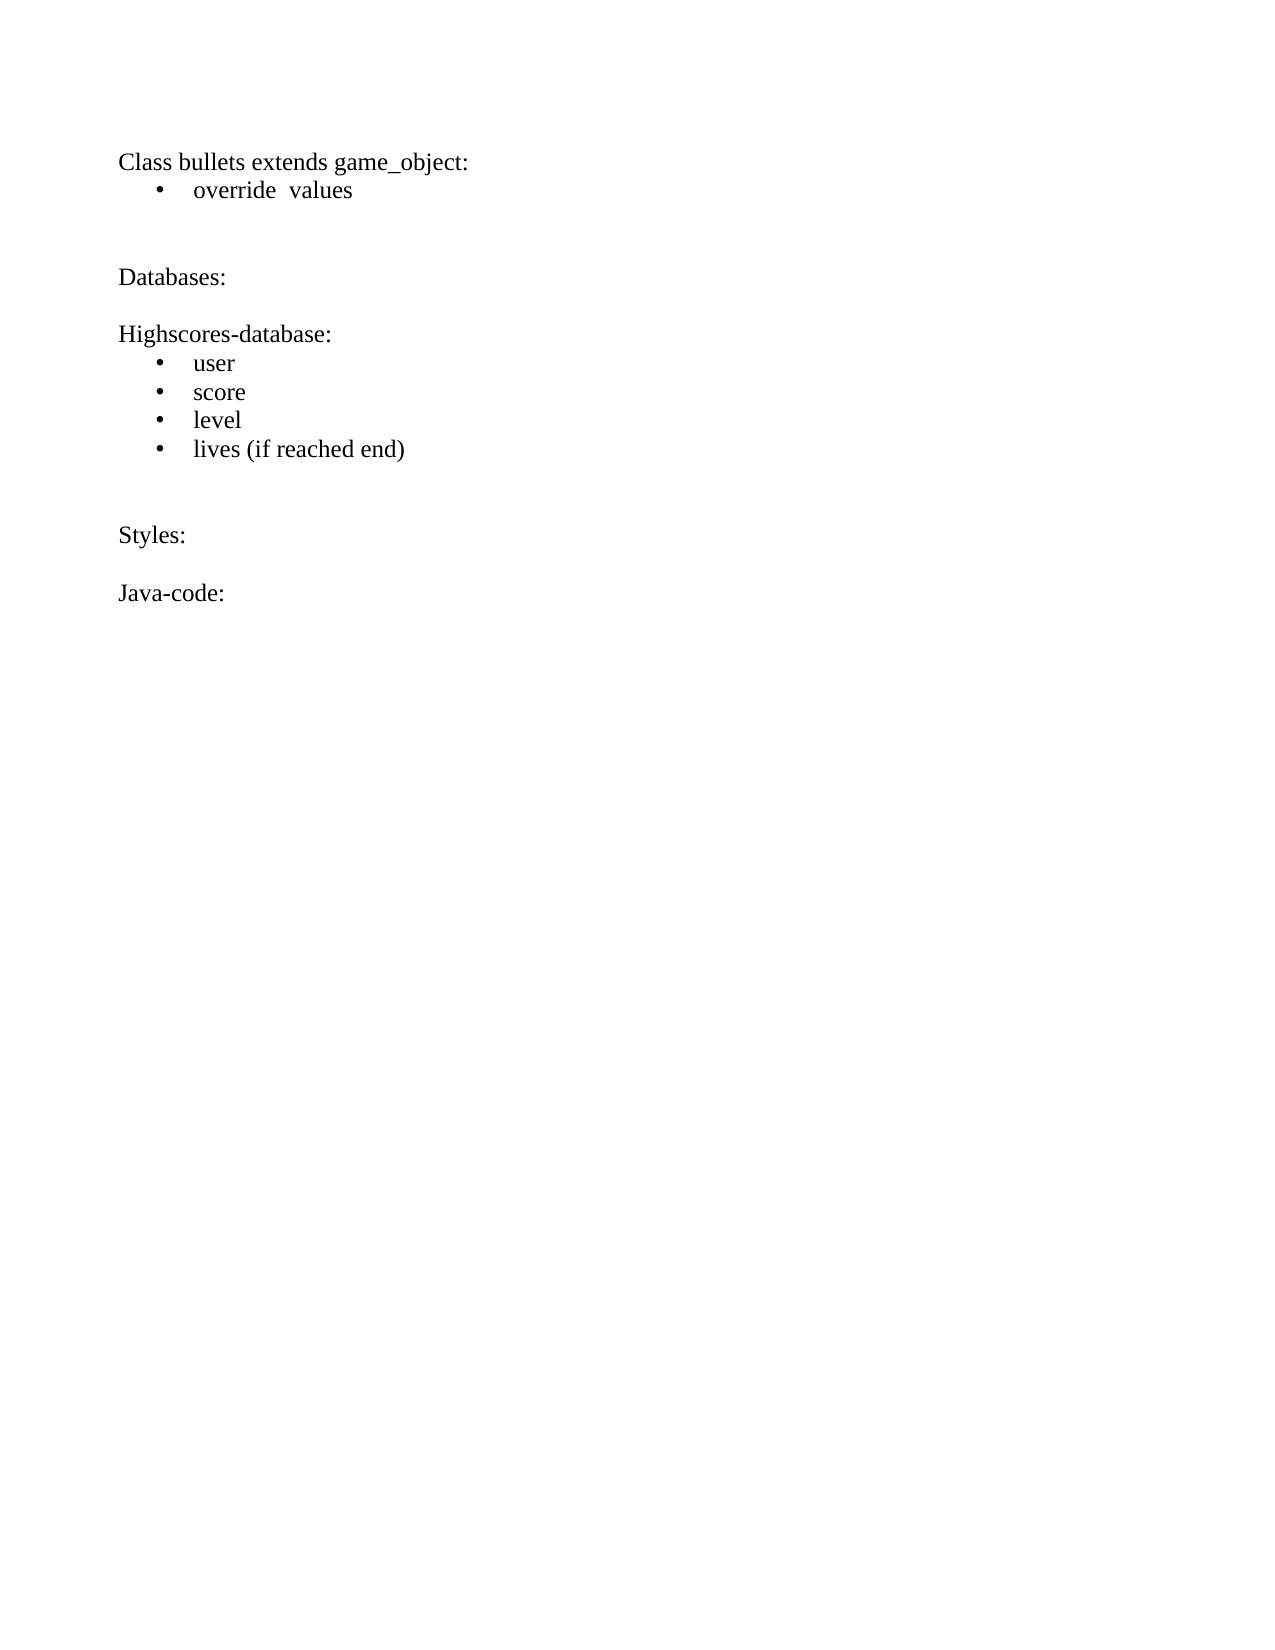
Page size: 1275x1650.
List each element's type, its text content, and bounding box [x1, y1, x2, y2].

list override values [156, 176, 1157, 204]
list lives (if reached end) [156, 434, 1157, 463]
list level [156, 406, 1157, 434]
text Class bullets extends game_object: [118, 147, 1157, 176]
text Highscores-database: [118, 319, 1157, 348]
list score [156, 377, 1157, 406]
text Databases: [118, 262, 1157, 291]
text Java-code: [118, 578, 1157, 607]
list user [156, 348, 1157, 377]
text Styles: [118, 521, 1157, 549]
